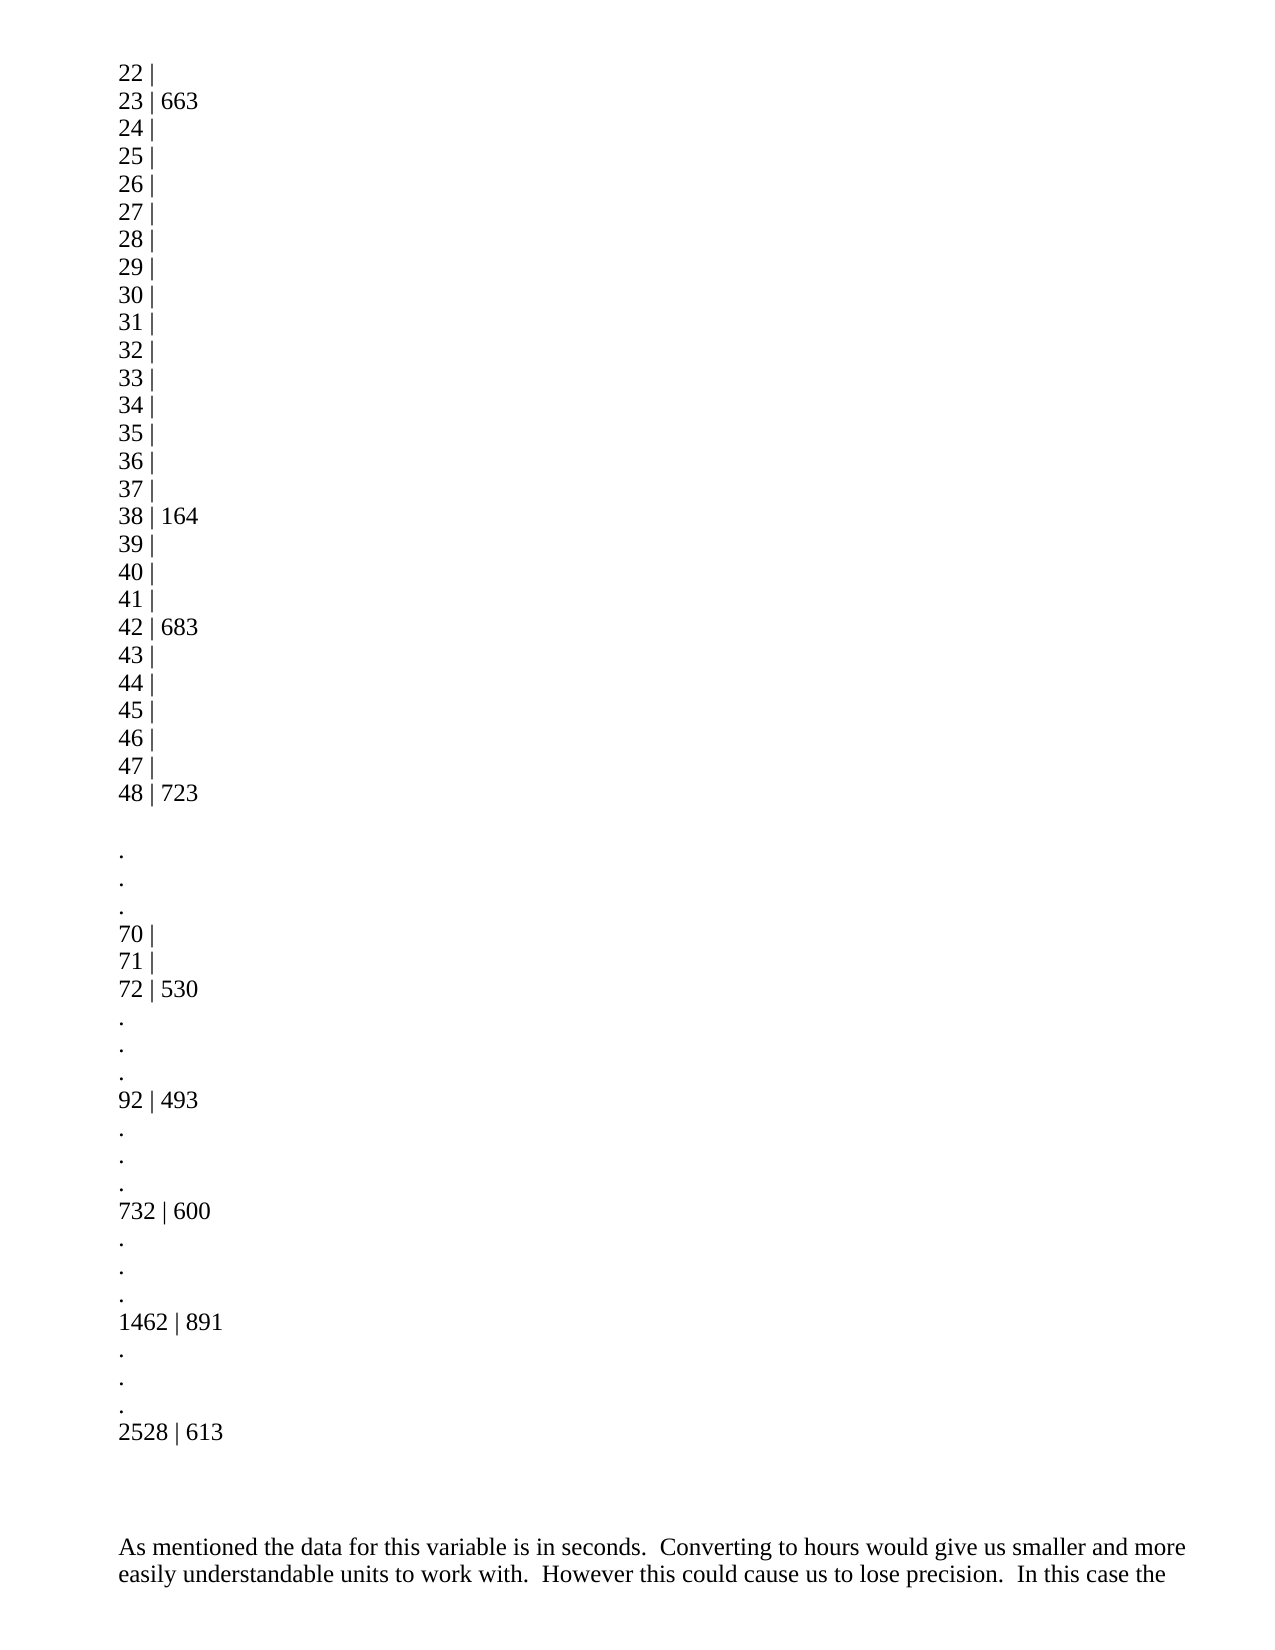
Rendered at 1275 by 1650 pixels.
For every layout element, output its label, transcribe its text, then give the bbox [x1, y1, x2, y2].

text 22 | 23 | 663 24 | 25 | 26 | 27 | 28 | 29 | 30 | 31 | 32 | 33 | 34 | 35 | 36 | 37 | 38 | 164 39 | 40 | 41 | 42 | 683 43 | 44 | 45 | 46 | 47 | 48 | 723 [118, 59, 1216, 807]
text As mentioned the data for this variable is in seconds. Converting to hours would give us smaller and more easily understandable units to work with. However this could cause us to lose precision. In this case the [118, 1533, 1216, 1588]
text . . . 70 | 71 | 72 | 530 . . . 92 | 493 . . . 732 | 600 . . . 1462 | 891 . . . 2528 | 613 [118, 837, 1216, 1446]
